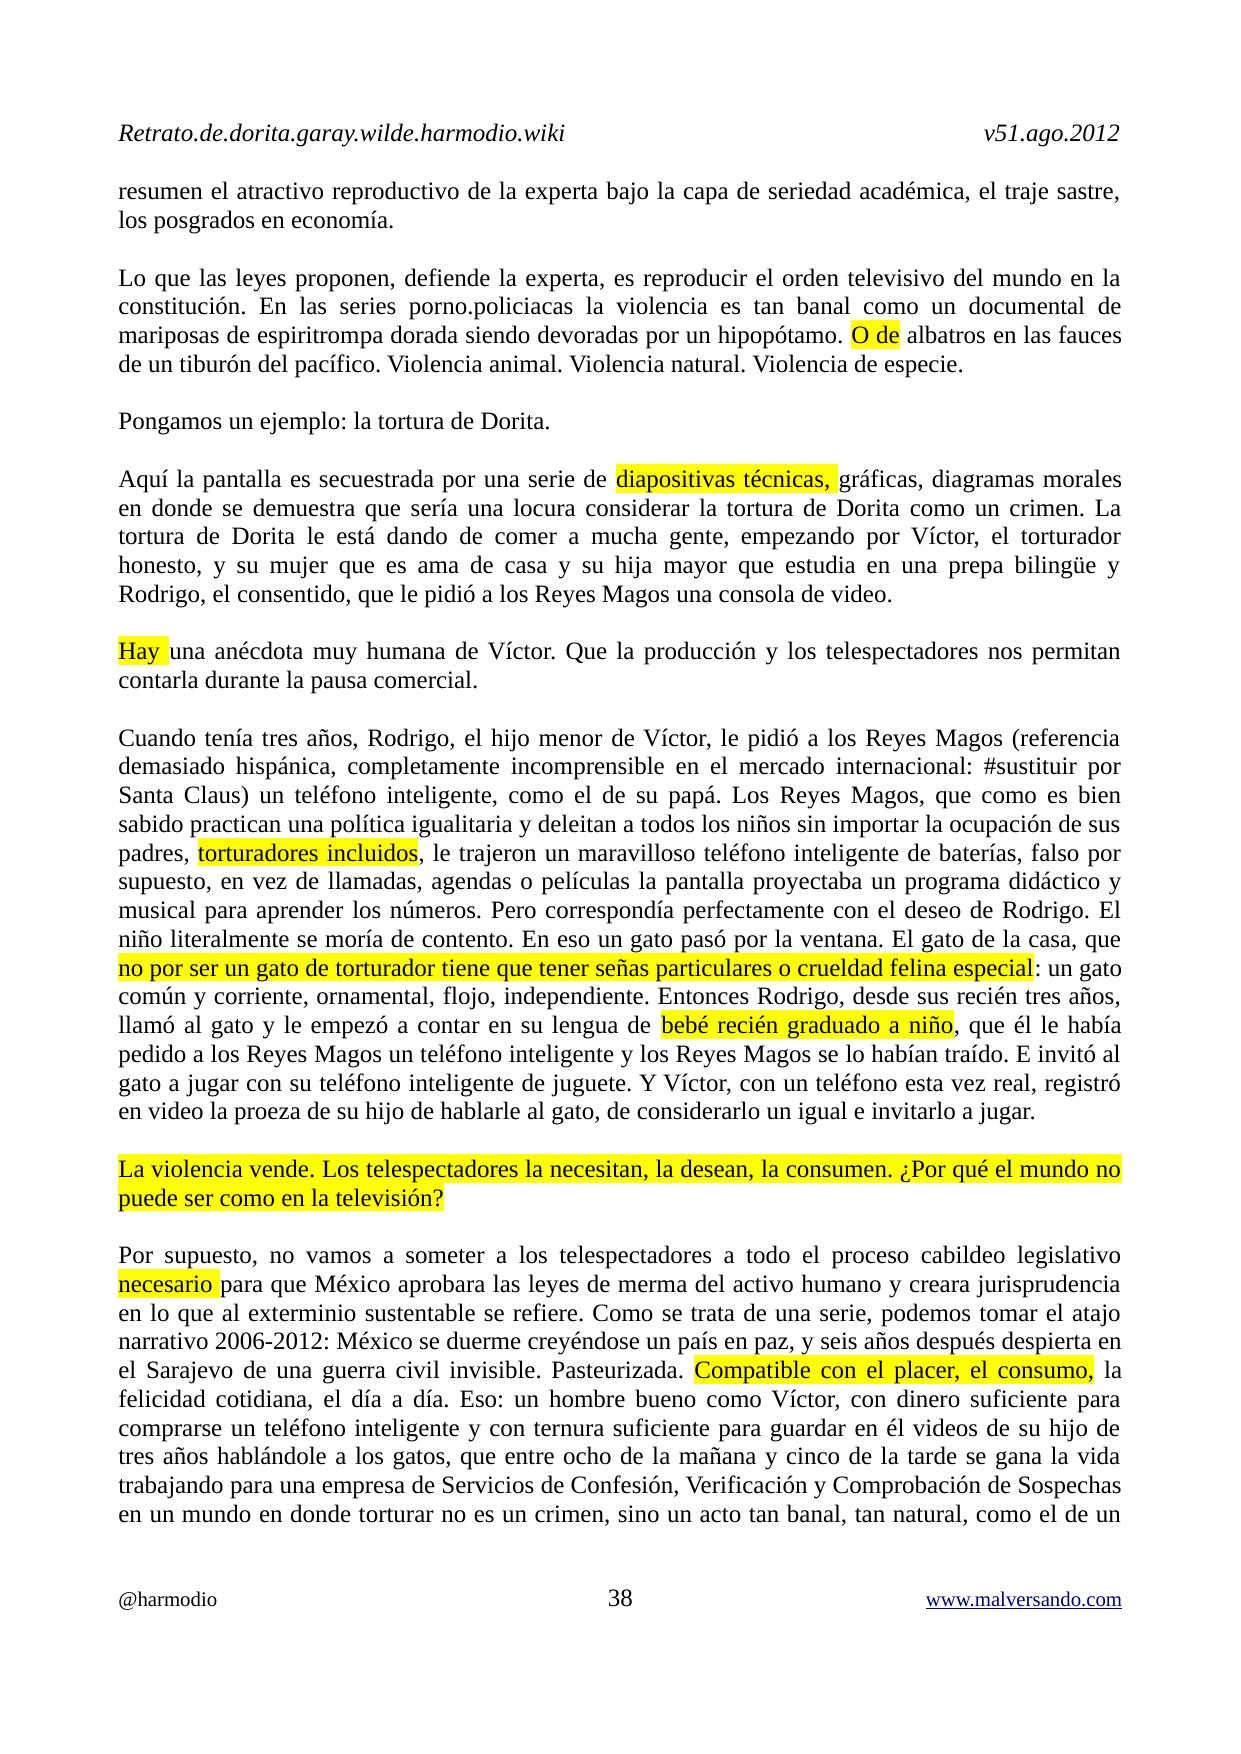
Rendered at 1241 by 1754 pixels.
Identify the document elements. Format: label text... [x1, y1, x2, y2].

text resumen el atractivo reproductivo de la experta bajo la capa de seriedad académica, el traje sastre, los posgrados en economía. [118, 176, 1122, 234]
text Aquí la pantalla es secuestrada por una serie de diapositivas técnicas, gráficas, diagramas morales en donde se demuestra que sería una locura considerar la tortura de Dorita como un crimen. La tortura de Dorita le está dando de comer a mucha gente, empezando por Víctor, el torturador honesto, y su mujer que es ama de casa y su hija mayor que estudia en una prepa bilingüe y Rodrigo, el consentido, que le pidió a los Reyes Magos una consola de video. [118, 464, 1122, 608]
text La violencia vende. Los telespectadores la necesitan, la desean, la consumen. ¿Por qué el mundo no puede ser como en la televisión? [118, 1154, 1122, 1211]
text Lo que las leyes proponen, defiende la experta, es reproducir el orden televisivo del mundo en la constitución. En las series porno.policiacas la violencia es tan banal como un documental de mariposas de espiritrompa dorada siendo devoradas por un hipopótamo. O de albatros en las fauces de un tiburón del pacífico. Violencia animal. Violencia natural. Violencia de especie. [118, 263, 1122, 378]
text Cuando tenía tres años, Rodrigo, el hijo menor de Víctor, le pidió a los Reyes Magos (referencia demasiado hispánica, completamente incomprensible en el mercado internacional: #sustituir por Santa Claus) un teléfono inteligente, como el de su papá. Los Reyes Magos, que como es bien sabido practican una política igualitaria y deleitan a todos los niños sin importar la ocupación de sus padres, torturadores incluidos, le trajeron un maravilloso teléfono inteligente de baterías, falso por supuesto, en vez de llamadas, agendas o películas la pantalla proyectaba un programa didáctico y musical para aprender los números. Pero correspondía perfectamente con el deseo de Rodrigo. El niño literalmente se moría de contento. En eso un gato pasó por la ventana. El gato de la casa, que no por ser un gato de torturador tiene que tener señas particulares o crueldad felina especial: un gato común y corriente, ornamental, flojo, independiente. Entonces Rodrigo, desde sus recién tres años, llamó al gato y le empezó a contar en su lengua de bebé recién graduado a niño, que él le había pedido a los Reyes Magos un teléfono inteligente y los Reyes Magos se lo habían traído. E invitó al gato a jugar con su teléfono inteligente de juguete. Y Víctor, con un teléfono esta vez real, registró en video la proeza de su hijo de hablarle al gato, de considerarlo un igual e invitarlo a jugar. [118, 723, 1122, 1125]
text Hay una anécdota muy humana de Víctor. Que la producción y los telespectadores nos permitan contarla durante la pausa comercial. [118, 636, 1122, 694]
text Pongamos un ejemplo: la tortura de Dorita. [118, 406, 1122, 435]
text Por supuesto, no vamos a someter a los telespectadores a todo el proceso cabildeo legislativo necesario para que México aprobara las leyes de merma del activo humano y creara jurisprudencia en lo que al exterminio sustentable se refiere. Como se trata de una serie, podemos tomar el atajo narrativo 2006-2012: México se duerme creyéndose un país en paz, y seis años después despierta en el Sarajevo de una guerra civil invisible. Pasteurizada. Compatible con el placer, el consumo, la felicidad cotidiana, el día a día. Eso: un hombre bueno como Víctor, con dinero suficiente para comprarse un teléfono inteligente y con ternura suficiente para guardar en él videos de su hijo de tres años hablándole a los gatos, que entre ocho de la mañana y cinco de la tarde se gana la vida trabajando para una empresa de Servicios de Confesión, Verificación y Comprobación de Sospechas en un mundo en donde torturar no es un crimen, sino un acto tan banal, tan natural, como el de un [118, 1240, 1122, 1528]
